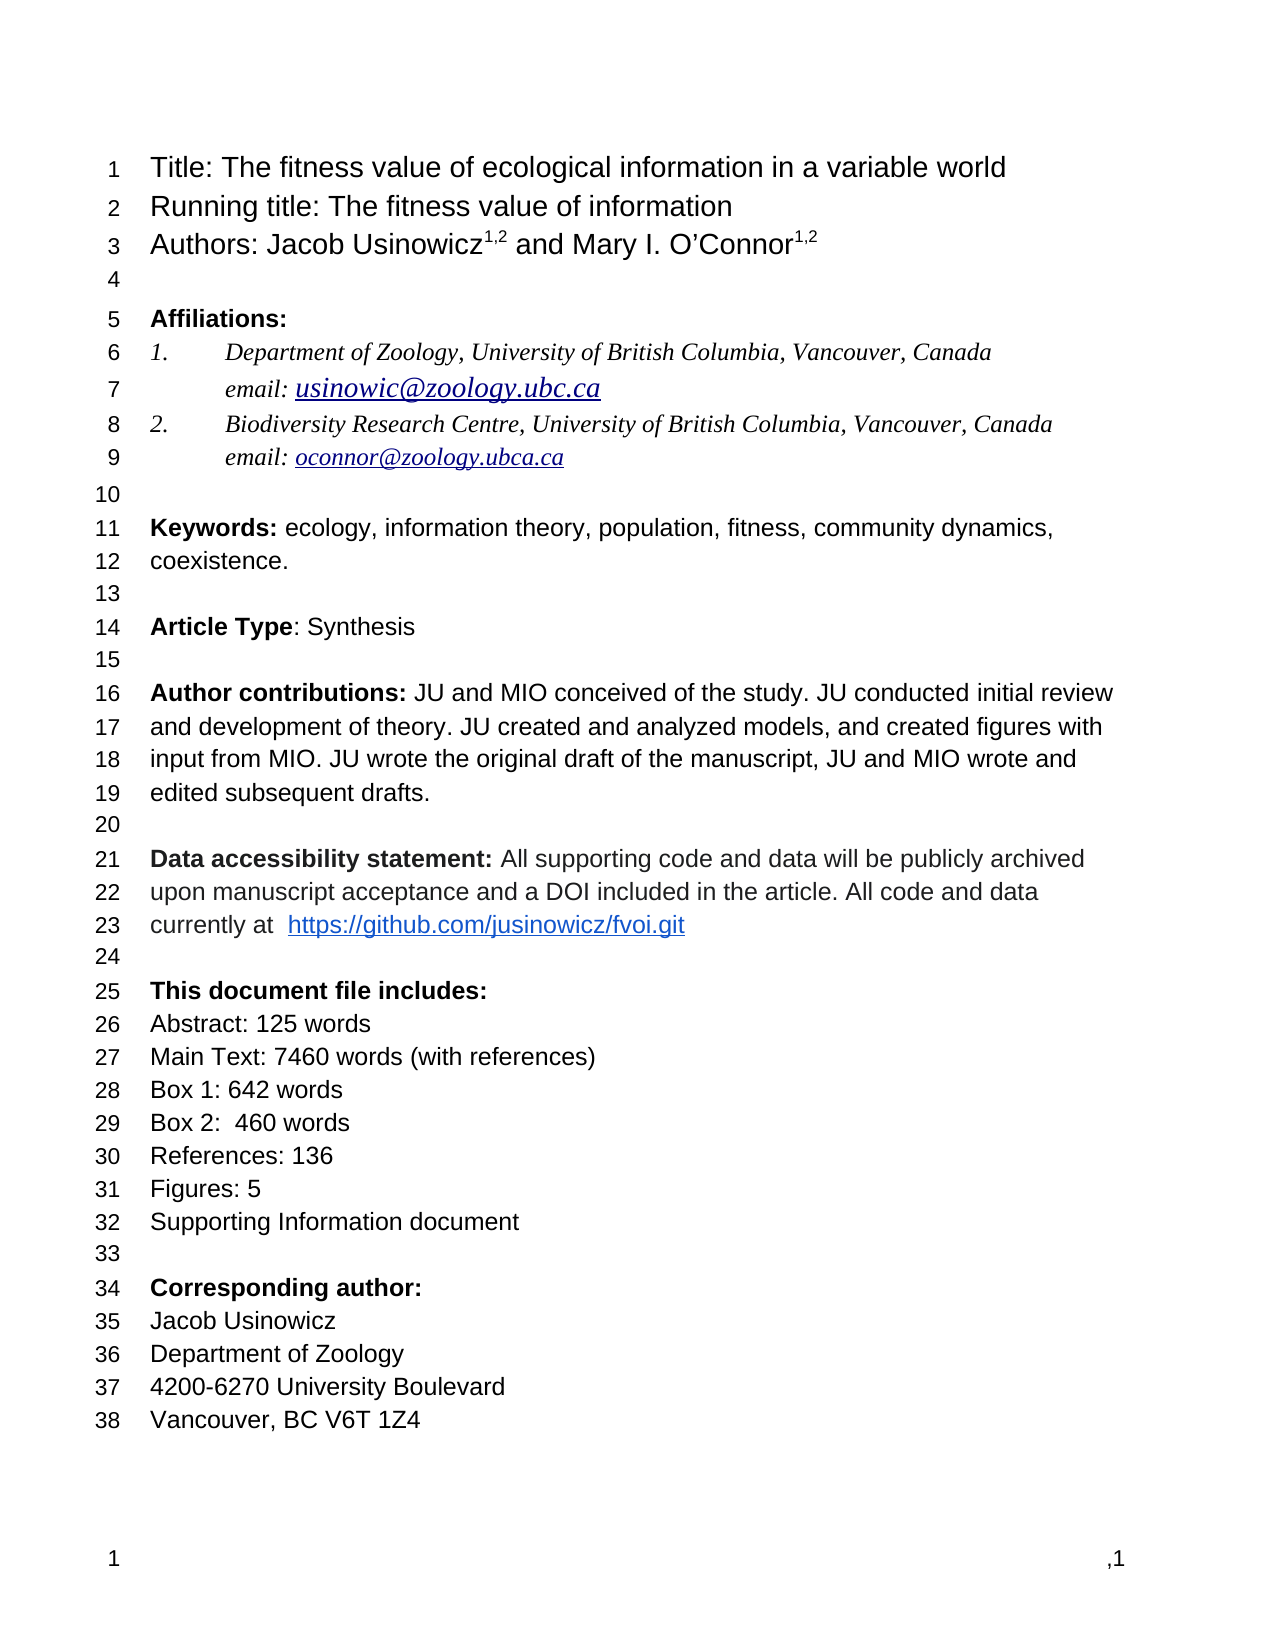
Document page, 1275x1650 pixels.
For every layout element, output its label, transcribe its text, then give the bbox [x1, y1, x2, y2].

text Jacob Usinowicz [150, 1306, 1125, 1334]
text 2. Biodiversity Research Centre, University of British Columbia, Vancouver, Canada [150, 409, 1125, 437]
text 1. Department of Zoology, University of British Columbia, Vancouver, Canada [150, 337, 1125, 366]
text email: oconnor@zoology.ubca.ca [150, 442, 1125, 471]
text 4200-6270 University Boulevard [150, 1372, 1125, 1401]
text Running title: The fitness value of information [150, 188, 1125, 222]
text References: 136 [150, 1141, 1125, 1169]
text This document file includes: [150, 976, 1125, 1004]
text Article Type: Synthesis [150, 612, 1125, 641]
text Supporting Information document [150, 1207, 1125, 1236]
text Box 2: 460 words [150, 1108, 1125, 1136]
text Authors: Jacob Usinowicz1,2 and Mary I. O’Connor1,2 [150, 227, 1125, 261]
text Department of Zoology [150, 1339, 1125, 1368]
text email: usinowic@zoology.ubc.ca [150, 370, 1125, 404]
text Data accessibility statement: All supporting code and data will be publicly archived upon manuscript acceptance and a DOI included in the article. All code and data currently at https://github.com/jusinowicz/fvoi.git [150, 843, 1125, 938]
text Affiliations: [150, 304, 1125, 333]
text Box 1: 642 words [150, 1075, 1125, 1103]
text Title: The fitness value of ecological information in a variable world [150, 150, 1125, 183]
text Main Text: 7460 words (with references) [150, 1042, 1125, 1070]
text Corresponding author: [150, 1273, 1125, 1302]
text Vancouver, BC V6T 1Z4 [150, 1405, 1125, 1434]
text Author contributions: JU and MIO conceived of the study. JU conducted initial review and development of theory. JU created and analyzed models, and created figures with input from MIO. JU wrote the original draft of the manuscript, JU and MIO wrote and edited subsequent drafts. [150, 678, 1125, 806]
text Figures: 5 [150, 1174, 1125, 1202]
text Abstract: 125 words [150, 1009, 1125, 1037]
text Keywords: ecology, information theory, population, fitness, community dynamics, coexistence. [150, 513, 1125, 575]
